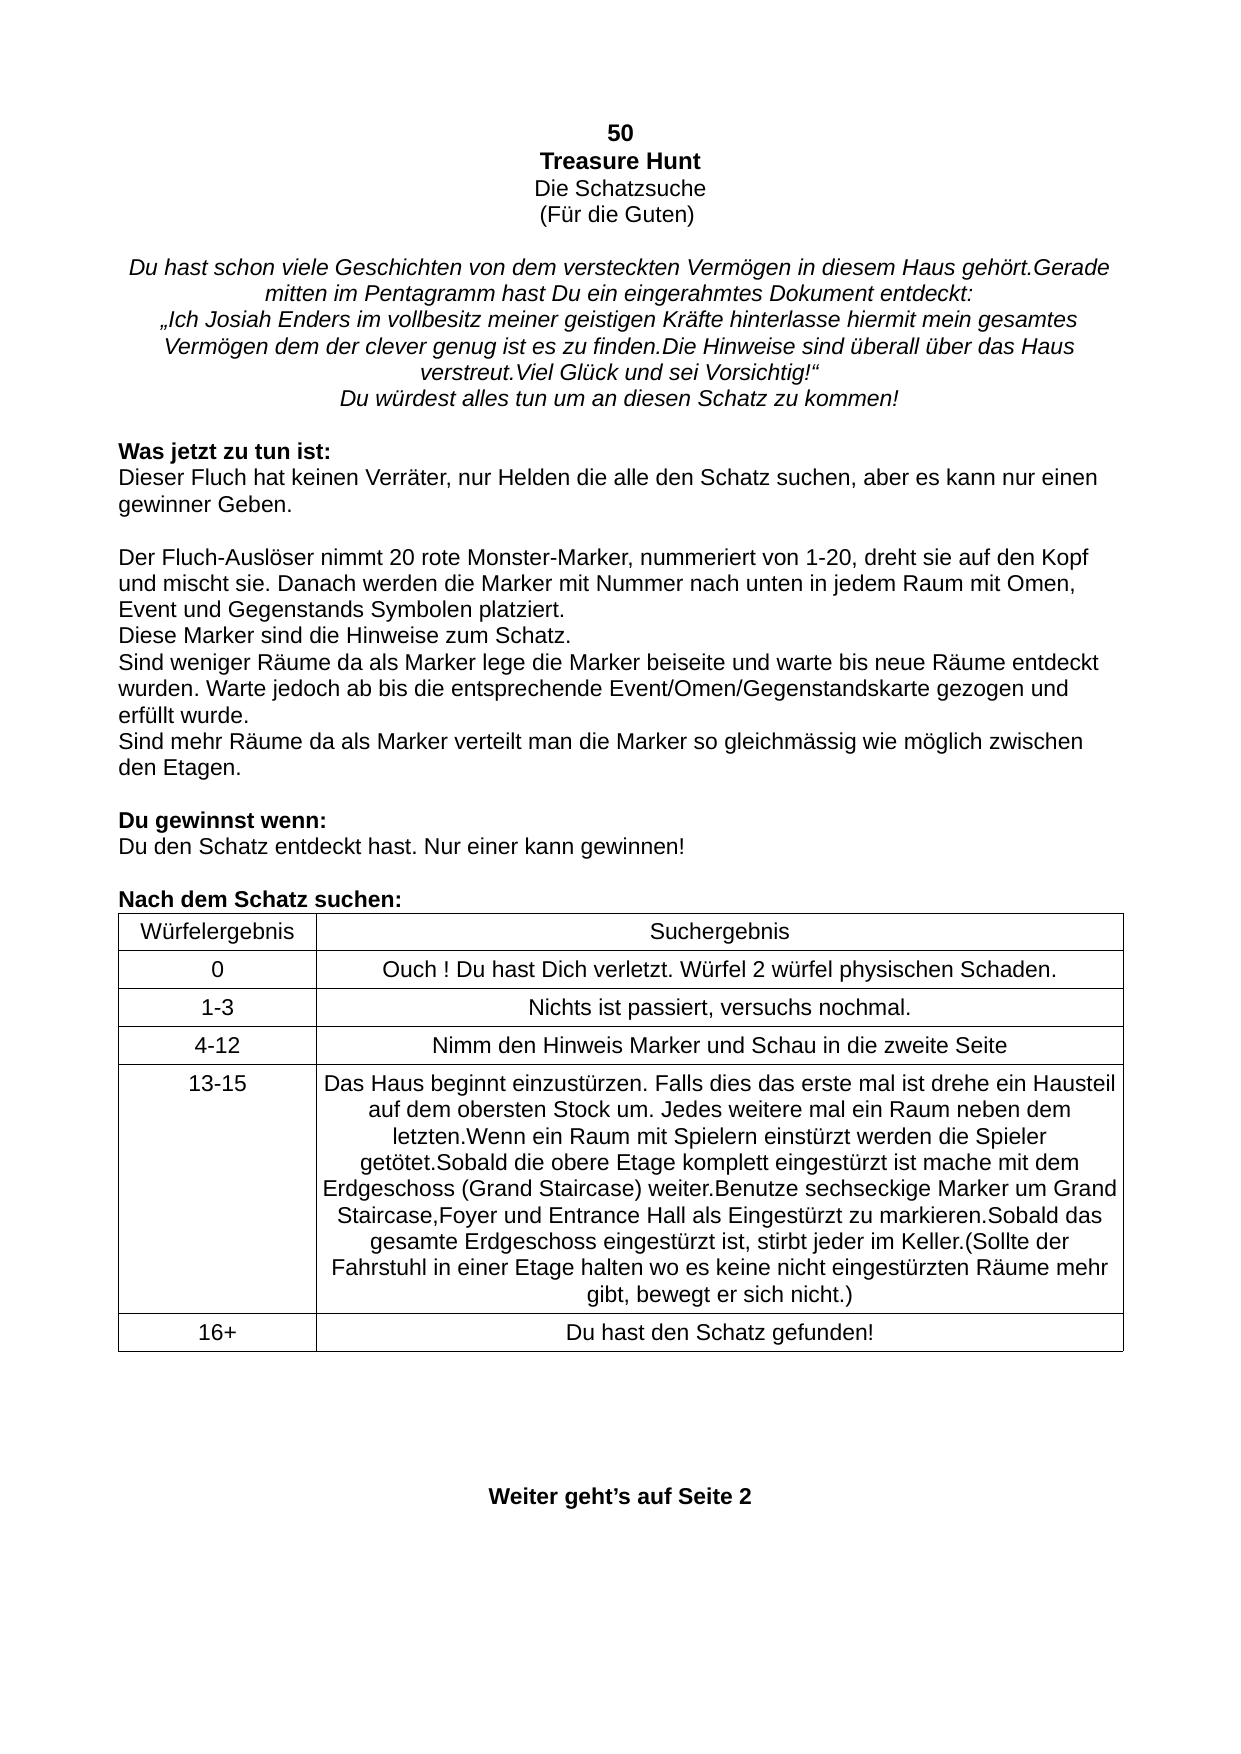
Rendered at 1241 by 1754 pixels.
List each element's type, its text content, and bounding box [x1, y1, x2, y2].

text Dieser Fluch hat keinen Verräter, nur Helden die alle den Schatz suchen, aber es kann nur einen gewinner Geben. [118, 464, 1122, 517]
table_cell 16+ [119, 1314, 316, 1351]
text Diese Marker sind die Hinweise zum Schatz. [118, 622, 1122, 649]
text Treasure Hunt [118, 147, 1122, 174]
text Nach dem Schatz suchen: [118, 886, 1122, 912]
text Die Schatzsuche [118, 174, 1122, 201]
table_header Würfelergebnis [119, 914, 316, 950]
table_cell 0 [119, 951, 316, 988]
text Sind mehr Räume da als Marker verteilt man die Marker so gleichmässig wie möglich zwischen den Etagen. [118, 728, 1122, 781]
table_cell Nichts ist passiert, versuchs nochmal. [317, 989, 1123, 1026]
text Was jetzt zu tun ist: [118, 438, 1122, 464]
table_cell 1-3 [119, 989, 316, 1026]
text „Ich Josiah Enders im vollbesitz meiner geistigen Kräfte hinterlasse hiermit mein gesamtes Vermögen dem der clever genug ist es zu finden.Die Hinweise sind überall über das Haus verstreut.Viel Glück und sei Vorsichtig!“ [118, 306, 1122, 385]
text Du hast schon viele Geschichten von dem versteckten Vermögen in diesem Haus gehört.Gerade mitten im Pentagramm hast Du ein eingerahmtes Dokument entdeckt: [118, 253, 1122, 306]
table_cell Ouch ! Du hast Dich verletzt. Würfel 2 würfel physischen Schaden. [317, 951, 1123, 988]
text Der Fluch-Auslöser nimmt 20 rote Monster-Marker, nummeriert von 1-20, dreht sie auf den Kopf und mischt sie. Danach werden die Marker mit Nummer nach unten in jedem Raum mit Omen, Event und Gegenstands Symbolen platziert. [118, 543, 1122, 622]
text 50 [118, 118, 1122, 147]
text Du den Schatz entdeckt hast. Nur einer kann gewinnen! [118, 833, 1122, 860]
table_cell Das Haus beginnt einzustürzen. Falls dies das erste mal ist drehe ein Hausteil auf dem obersten Stock um. Jedes weitere mal ein Raum neben dem letzten.Wenn ein Raum mit Spielern einstürzt werden die Spieler getötet.Sobald die obere Etage komplett eingestürzt ist mache mit dem Erdgeschoss (Grand Staircase) weiter.Benutze sechseckige Marker um Grand Staircase,Foyer und Entrance Hall als Eingestürzt zu markieren.Sobald das gesamte Erdgeschoss eingestürzt ist, stirbt jeder im Keller.(Sollte der Fahrstuhl in einer Etage halten wo es keine nicht eingestürzten Räume mehr gibt, bewegt er sich nicht.) [317, 1065, 1123, 1313]
table_cell 4-12 [119, 1027, 316, 1064]
table_header Suchergebnis [317, 914, 1123, 950]
text Du gewinnst wenn: [118, 807, 1122, 833]
table_cell 13-15 [119, 1065, 316, 1313]
text Sind weniger Räume da als Marker lege die Marker beiseite und warte bis neue Räume entdeckt wurden. Warte jedoch ab bis die entsprechende Event/Omen/Gegenstandskarte gezogen und erfüllt wurde. [118, 649, 1122, 728]
table_cell Nimm den Hinweis Marker und Schau in die zweite Seite [317, 1027, 1123, 1064]
text Weiter geht’s auf Seite 2 [118, 1483, 1122, 1509]
text (Für die Guten) [118, 201, 1122, 227]
text Du würdest alles tun um an diesen Schatz zu kommen! [118, 385, 1122, 412]
table_cell Du hast den Schatz gefunden! [317, 1314, 1123, 1351]
